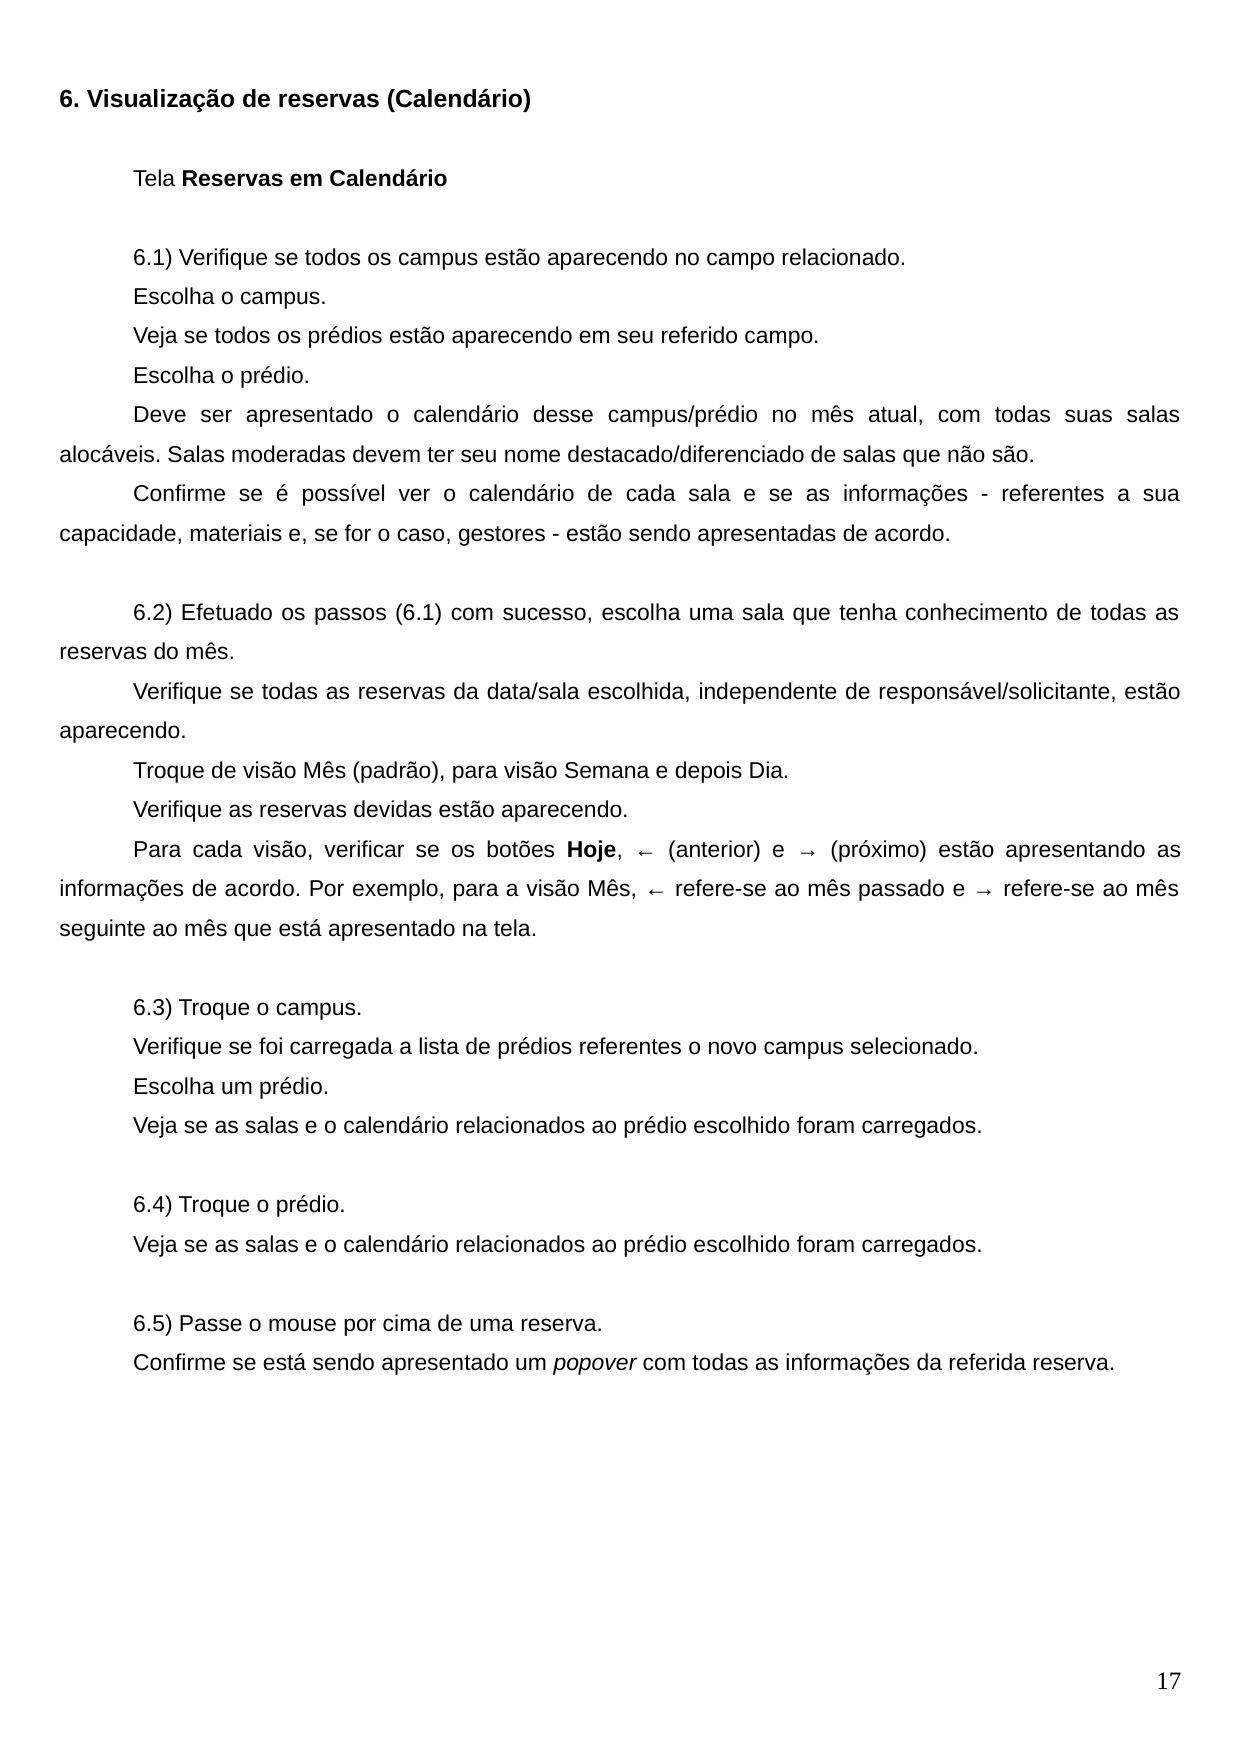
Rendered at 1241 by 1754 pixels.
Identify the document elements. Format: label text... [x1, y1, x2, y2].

text 6.5) Passe o mouse por cima de uma reserva. [59, 1309, 1181, 1336]
text 6.1) Verifique se todos os campus estão aparecendo no campo relacionado. [59, 243, 1181, 270]
text Verifique se todas as reservas da data/sala escolhida, independente de responsável/solicitante, estão aparecendo. [59, 678, 1181, 744]
text 6.2) Efetuado os passos (6.1) com sucesso, escolha uma sala que tenha conhecimento de todas as reservas do mês. [59, 599, 1181, 665]
text Verifique as reservas devidas estão aparecendo. [59, 796, 1181, 823]
text Escolha um prédio. [59, 1073, 1181, 1099]
text Veja se as salas e o calendário relacionados ao prédio escolhido foram carregados. [59, 1231, 1181, 1257]
text Escolha o campus. [59, 283, 1181, 309]
text Confirme se está sendo apresentado um popover com todas as informações da referida reserva. [59, 1349, 1181, 1375]
text Veja se as salas e o calendário relacionados ao prédio escolhido foram carregados. [59, 1112, 1181, 1138]
text Tela Reservas em Calendário [59, 164, 1181, 191]
text Verifique se foi carregada a lista de prédios referentes o novo campus selecionado. [59, 1033, 1181, 1059]
text Troque de visão Mês (padrão), para visão Semana e depois Dia. [59, 757, 1181, 783]
text 6.4) Troque o prédio. [59, 1191, 1181, 1217]
text Para cada visão, verificar se os botões Hoje, ← (anterior) e → (próximo) estão apresentando as informações de acordo. Por exemplo, para a visão Mês, ← refere-se ao mês passado e → refere-se ao mês seguinte ao mês que está apresentado na tela. [59, 836, 1181, 941]
text 6.3) Troque o campus. [59, 994, 1181, 1020]
text Deve ser apresentado o calendário desse campus/prédio no mês atual, com todas suas salas alocáveis. Salas moderadas devem ter seu nome destacado/diferenciado de salas que não são. [59, 401, 1181, 467]
text Veja se todos os prédios estão aparecendo em seu referido campo. [59, 322, 1181, 349]
subtitle 6. Visualização de reservas (Calendário) [59, 84, 1181, 113]
text Escolha o prédio. [59, 362, 1181, 388]
text Confirme se é possível ver o calendário de cada sala e se as informações - referentes a sua capacidade, materiais e, se for o caso, gestores - estão sendo apresentadas de acordo. [59, 480, 1181, 546]
